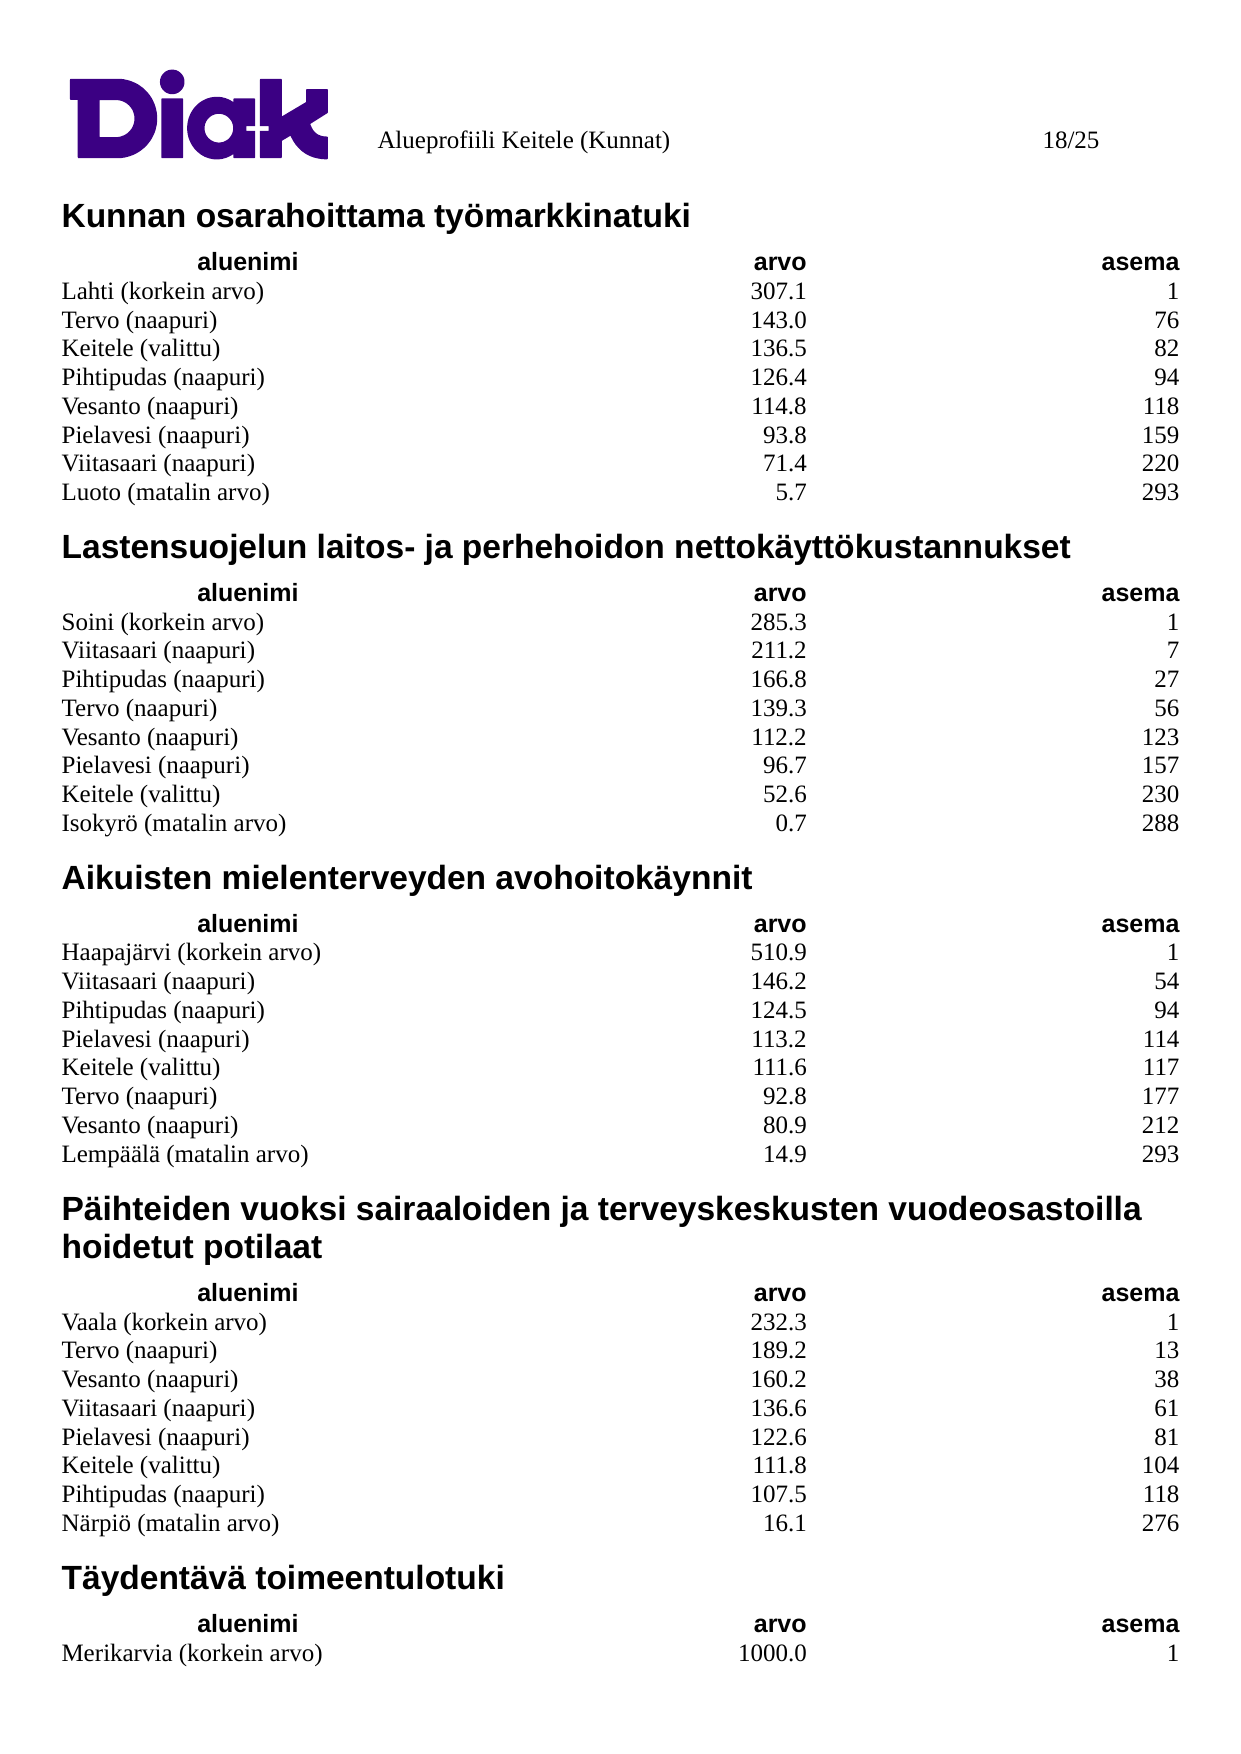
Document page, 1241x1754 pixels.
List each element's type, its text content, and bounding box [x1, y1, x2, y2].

table_cell 126.4 [434, 362, 806, 391]
table_cell 230 [806, 779, 1179, 808]
table_cell 107.5 [434, 1479, 806, 1508]
table_cell 93.8 [434, 420, 806, 448]
table_cell Vesanto (naapuri) [61, 1364, 434, 1393]
table_cell Vesanto (naapuri) [61, 722, 434, 751]
table_cell 118 [806, 1479, 1179, 1508]
table_cell 160.2 [434, 1364, 806, 1393]
table_cell 293 [806, 477, 1179, 506]
table_cell Pihtipudas (naapuri) [61, 664, 434, 693]
table_cell 61 [806, 1393, 1179, 1422]
table_header asema [806, 247, 1179, 276]
table_cell 104 [806, 1451, 1179, 1479]
table_cell Vesanto (naapuri) [61, 391, 434, 420]
subtitle Kunnan osarahoittama työmarkkinatuki [61, 196, 1179, 235]
table_cell 5.7 [434, 477, 806, 506]
subtitle Päihteiden vuoksi sairaaloiden ja terveyskeskusten vuodeosastoilla hoidetut potilaat [61, 1188, 1179, 1266]
table_cell 71.4 [434, 449, 806, 477]
table_cell 212 [806, 1110, 1179, 1139]
table_header arvo [434, 909, 806, 937]
table_cell 136.6 [434, 1393, 806, 1422]
subtitle Aikuisten mielenterveyden avohoitokäynnit [61, 858, 1179, 896]
table_cell 0.7 [434, 808, 806, 837]
table_cell Pihtipudas (naapuri) [61, 995, 434, 1024]
table_cell 114.8 [434, 391, 806, 420]
table_header arvo [434, 1609, 806, 1638]
table_cell 1 [806, 1638, 1179, 1666]
table_cell 288 [806, 808, 1179, 837]
table_header aluenimi [61, 247, 434, 276]
table_header aluenimi [61, 1278, 434, 1307]
table_header arvo [434, 1278, 806, 1307]
table_cell 123 [806, 722, 1179, 751]
table_cell 52.6 [434, 779, 806, 808]
table_cell 189.2 [434, 1336, 806, 1364]
table_cell 92.8 [434, 1081, 806, 1110]
table_cell 27 [806, 664, 1179, 693]
table_cell 159 [806, 420, 1179, 448]
table_cell 143.0 [434, 305, 806, 333]
table_cell Pielavesi (naapuri) [61, 751, 434, 779]
table_cell 232.3 [434, 1307, 806, 1336]
table_header aluenimi [61, 578, 434, 607]
table_cell 56 [806, 693, 1179, 722]
table_cell 220 [806, 449, 1179, 477]
table_cell 122.6 [434, 1422, 806, 1451]
table_header arvo [434, 247, 806, 276]
table_header aluenimi [61, 909, 434, 937]
table_cell Keitele (valittu) [61, 779, 434, 808]
table_cell 96.7 [434, 751, 806, 779]
table_header asema [806, 1278, 1179, 1307]
table_cell Lempäälä (matalin arvo) [61, 1139, 434, 1167]
table_cell Tervo (naapuri) [61, 305, 434, 333]
table_cell Pielavesi (naapuri) [61, 420, 434, 448]
table_header asema [806, 1609, 1179, 1638]
table_cell Vaala (korkein arvo) [61, 1307, 434, 1336]
table_cell Viitasaari (naapuri) [61, 636, 434, 664]
table_cell Pihtipudas (naapuri) [61, 1479, 434, 1508]
table_cell 136.5 [434, 334, 806, 362]
table_cell 94 [806, 995, 1179, 1024]
table_cell Haapajärvi (korkein arvo) [61, 938, 434, 966]
table_header asema [806, 578, 1179, 607]
table_cell 113.2 [434, 1024, 806, 1052]
table_cell Lahti (korkein arvo) [61, 276, 434, 305]
table_cell Soini (korkein arvo) [61, 607, 434, 636]
table_cell Viitasaari (naapuri) [61, 449, 434, 477]
table_cell 211.2 [434, 636, 806, 664]
table_cell Keitele (valittu) [61, 1451, 434, 1479]
table_cell 1 [806, 276, 1179, 305]
table_cell Merikarvia (korkein arvo) [61, 1638, 434, 1666]
table_cell Viitasaari (naapuri) [61, 966, 434, 995]
table_cell 111.6 [434, 1053, 806, 1081]
table_cell Tervo (naapuri) [61, 1336, 434, 1364]
table_cell Vesanto (naapuri) [61, 1110, 434, 1139]
table_cell 157 [806, 751, 1179, 779]
table_header asema [806, 909, 1179, 937]
table_cell 166.8 [434, 664, 806, 693]
table_cell 139.3 [434, 693, 806, 722]
table_cell 146.2 [434, 966, 806, 995]
table_cell 94 [806, 362, 1179, 391]
table_cell 112.2 [434, 722, 806, 751]
table_cell Närpiö (matalin arvo) [61, 1508, 434, 1537]
table_cell 114 [806, 1024, 1179, 1052]
table_cell 177 [806, 1081, 1179, 1110]
subtitle Täydentävä toimeentulotuki [61, 1558, 1179, 1596]
table_cell 76 [806, 305, 1179, 333]
table_cell 16.1 [434, 1508, 806, 1537]
table_cell 14.9 [434, 1139, 806, 1167]
table_cell 111.8 [434, 1451, 806, 1479]
table_header arvo [434, 578, 806, 607]
table_cell Tervo (naapuri) [61, 693, 434, 722]
table_cell 38 [806, 1364, 1179, 1393]
table_cell 13 [806, 1336, 1179, 1364]
table_cell 1 [806, 1307, 1179, 1336]
table_cell 80.9 [434, 1110, 806, 1139]
table_cell 293 [806, 1139, 1179, 1167]
table_cell 118 [806, 391, 1179, 420]
table_cell Pihtipudas (naapuri) [61, 362, 434, 391]
table_cell 1 [806, 938, 1179, 966]
table_cell 124.5 [434, 995, 806, 1024]
table_cell Pielavesi (naapuri) [61, 1024, 434, 1052]
table_cell Keitele (valittu) [61, 1053, 434, 1081]
table_cell 81 [806, 1422, 1179, 1451]
table_cell 1 [806, 607, 1179, 636]
table_cell 82 [806, 334, 1179, 362]
table_cell Luoto (matalin arvo) [61, 477, 434, 506]
table_cell Pielavesi (naapuri) [61, 1422, 434, 1451]
subtitle Lastensuojelun laitos- ja perhehoidon nettokäyttökustannukset [61, 527, 1179, 566]
table_cell 276 [806, 1508, 1179, 1537]
table_cell 1000.0 [434, 1638, 806, 1666]
table_cell 285.3 [434, 607, 806, 636]
table_cell 510.9 [434, 938, 806, 966]
table_cell 117 [806, 1053, 1179, 1081]
table_cell 307.1 [434, 276, 806, 305]
table_cell 7 [806, 636, 1179, 664]
table_cell Isokyrö (matalin arvo) [61, 808, 434, 837]
table_cell Keitele (valittu) [61, 334, 434, 362]
table_cell 54 [806, 966, 1179, 995]
table_cell Viitasaari (naapuri) [61, 1393, 434, 1422]
table_cell Tervo (naapuri) [61, 1081, 434, 1110]
table_header aluenimi [61, 1609, 434, 1638]
